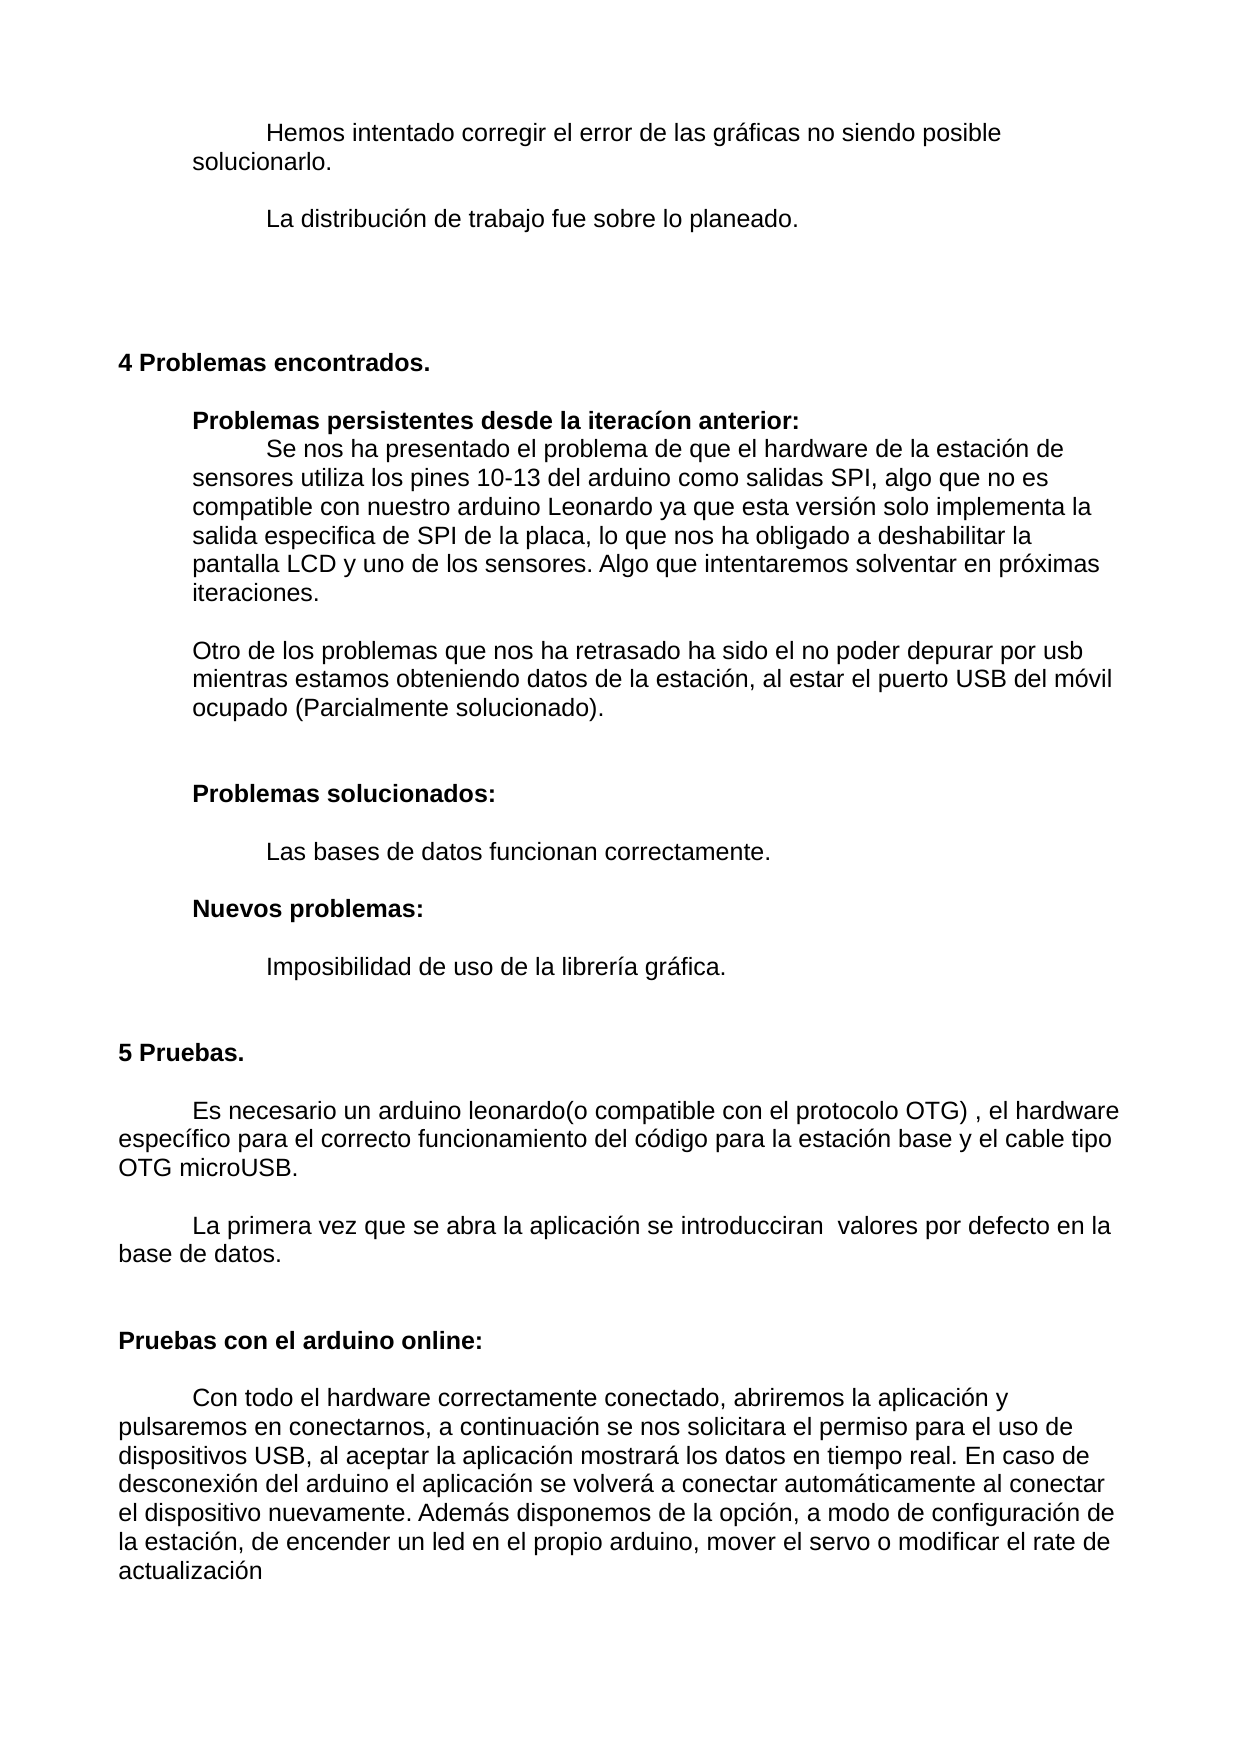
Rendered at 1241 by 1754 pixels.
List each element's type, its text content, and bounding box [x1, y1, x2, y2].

text Las bases de datos funcionan correctamente. [192, 837, 1122, 866]
text Problemas persistentes desde la iteracíon anterior: [118, 406, 1122, 434]
text Con todo el hardware correctamente conectado, abriremos la aplicación y pulsaremos en conectarnos, a continuación se nos solicitara el permiso para el uso de dispositivos USB, al aceptar la aplicación mostrará los datos en tiempo real. En caso de desconexión del arduino el aplicación se volverá a conectar automáticamente al conectar el dispositivo nuevamente. Además disponemos de la opción, a modo de configuración de la estación, de encender un led en el propio arduino, mover el servo o modificar el rate de actualización [118, 1383, 1122, 1584]
text Nuevos problemas: [192, 894, 1122, 923]
text 5 Pruebas. [118, 1038, 1122, 1067]
text Es necesario un arduino leonardo(o compatible con el protocolo OTG) , el hardware específico para el correcto funcionamiento del código para la estación base y el cable tipo OTG microUSB. [118, 1096, 1122, 1182]
text Pruebas con el arduino online: [118, 1326, 1122, 1354]
text 4 Problemas encontrados. [118, 348, 1122, 377]
text La primera vez que se abra la aplicación se introducciran valores por defecto en la base de datos. [118, 1211, 1122, 1268]
text Problemas solucionados: [192, 779, 1122, 808]
text Imposibilidad de uso de la librería gráfica. [192, 952, 1122, 981]
text Se nos ha presentado el problema de que el hardware de la estación de sensores utiliza los pines 10-13 del arduino como salidas SPI, algo que no es compatible con nuestro arduino Leonardo ya que esta versión solo implementa la salida especifica de SPI de la placa, lo que nos ha obligado a deshabilitar la pantalla LCD y uno de los sensores. Algo que intentaremos solventar en próximas iteraciones. [192, 434, 1122, 607]
text Hemos intentado corregir el error de las gráficas no siendo posible solucionarlo. La distribución de trabajo fue sobre lo planeado. [192, 118, 1122, 233]
text Otro de los problemas que nos ha retrasado ha sido el no poder depurar por usb mientras estamos obteniendo datos de la estación, al estar el puerto USB del móvil ocupado (Parcialmente solucionado). [192, 636, 1122, 722]
